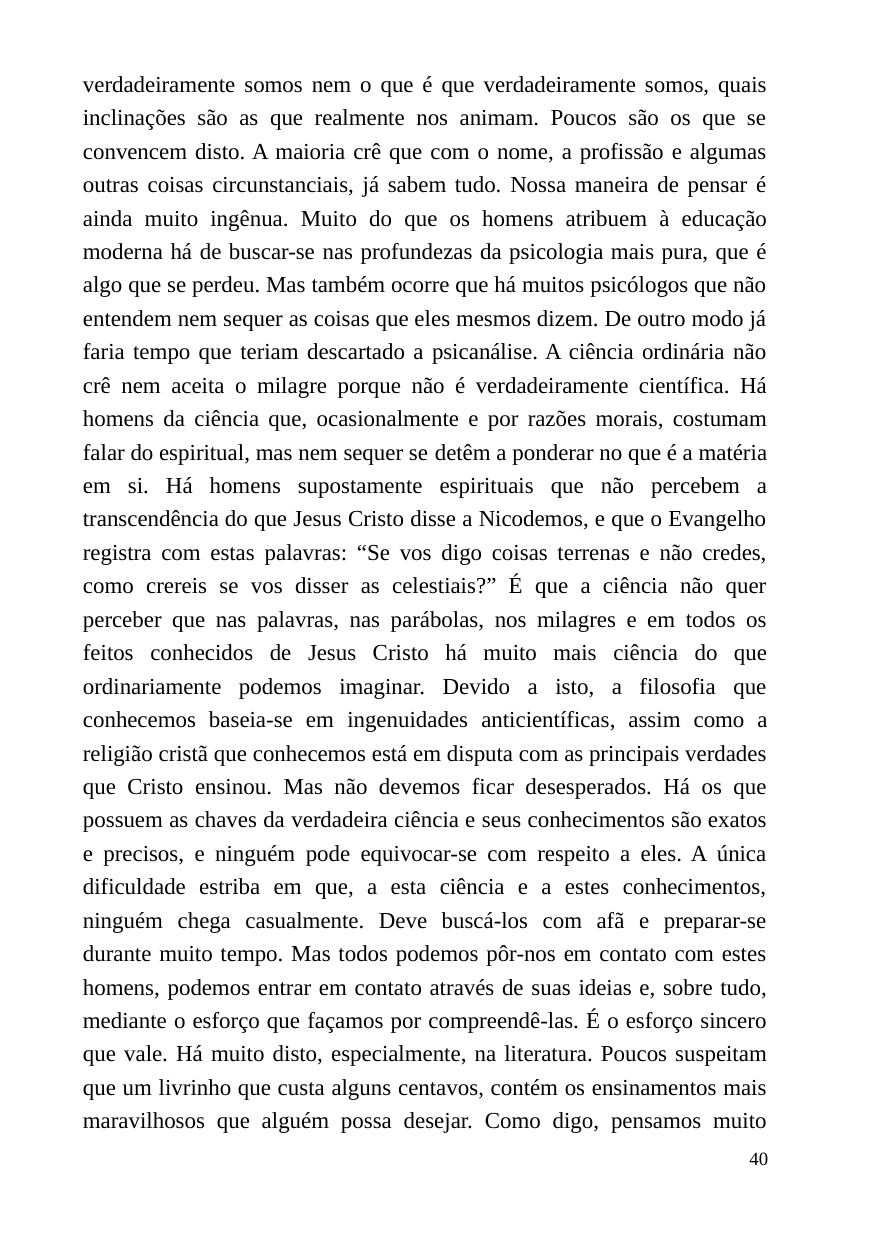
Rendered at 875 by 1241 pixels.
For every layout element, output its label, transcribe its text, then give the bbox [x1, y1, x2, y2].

text verdadeiramente somos nem o que é que verdadeiramente somos, quais inclinações são as que realmente nos animam. Poucos são os que se convencem disto. A maioria crê que com o nome, a profissão e algumas outras coisas circunstanciais, já sabem tudo. Nossa maneira de pensar é ainda muito ingênua. Muito do que os homens atribuem à educação moderna há de buscar-se nas profundezas da psicologia mais pura, que é algo que se perdeu. Mas também ocorre que há muitos psicólogos que não entendem nem sequer as coisas que eles mesmos dizem. De outro modo já faria tempo que teriam descartado a psicanálise. A ciência ordinária não crê nem aceita o milagre porque não é verdadeiramente científica. Há homens da ciência que, ocasionalmente e por razões morais, costumam falar do espiritual, mas nem sequer se detêm a ponderar no que é a matéria em si. Há homens supostamente espirituais que não percebem a transcendência do que Jesus Cristo disse a Nicodemos, e que o Evangelho registra com estas palavras: “Se vos digo coisas terrenas e não credes, como crereis se vos disser as celestiais?” É que a ciência não quer perceber que nas palavras, nas parábolas, nos milagres e em todos os feitos conhecidos de Jesus Cristo há muito mais ciência do que ordinariamente podemos imaginar. Devido a isto, a filosofia que conhecemos baseia-se em ingenuidades anticientíficas, assim como a religião cristã que conhecemos está em disputa com as principais verdades que Cristo ensinou. Mas não devemos ficar desesperados. Há os que possuem as chaves da verdadeira ciência e seus conhecimentos são exatos e precisos, e ninguém pode equivocar-se com respeito a eles. A única dificuldade estriba em que, a esta ciência e a estes conhecimentos, ninguém chega casualmente. Deve buscá-los com afã e preparar-se durante muito tempo. Mas todos podemos pôr-nos em contato com estes homens, podemos entrar em contato através de suas ideias e, sobre tudo, mediante o esforço que façamos por compreendê-las. É o esforço sincero que vale. Há muito disto, especialmente, na literatura. Poucos suspeitam que um livrinho que custa alguns centavos, contém os ensinamentos mais maravilhosos que alguém possa desejar. Como digo, pensamos muito [83, 71, 768, 1134]
